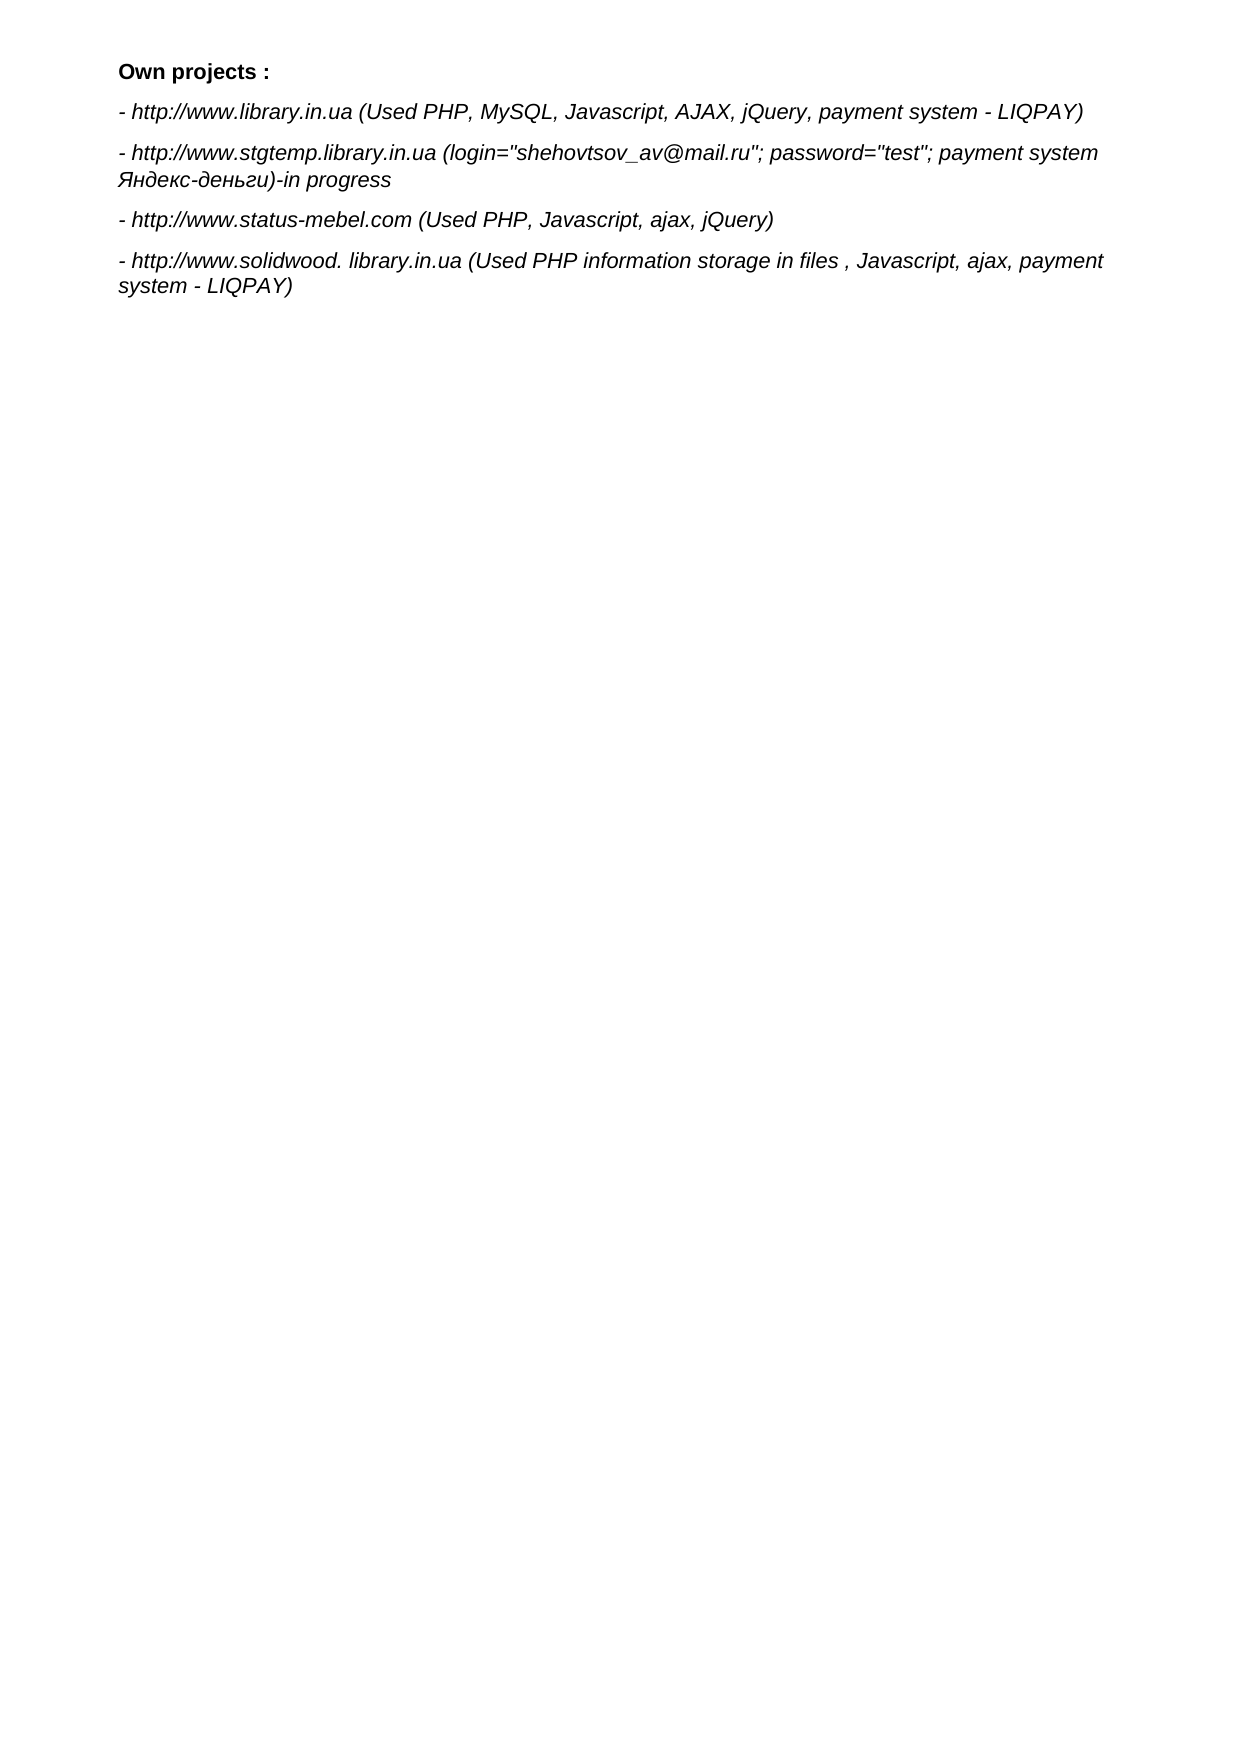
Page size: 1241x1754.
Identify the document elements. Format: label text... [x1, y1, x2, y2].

text - http://www.status-mebel.com (Used PHP, Javascript, ajax, jQuery) [118, 207, 1181, 233]
text - http://www.library.in.ua (Used PHP, MySQL, Javascript, AJAX, jQuery, payment system - LIQPAY) [118, 99, 1181, 124]
text - http://www.solidwood. library.in.ua (Used PHP information storage in files , Javascript, ajax, payment system - LIQPAY) [118, 248, 1181, 298]
text - http://www.stgtemp.library.in.ua (login="shehovtsov_av@mail.ru"; password="test"; payment system Яндекс-деньги)-in progress [118, 139, 1181, 192]
text Own projects : [118, 59, 1181, 84]
